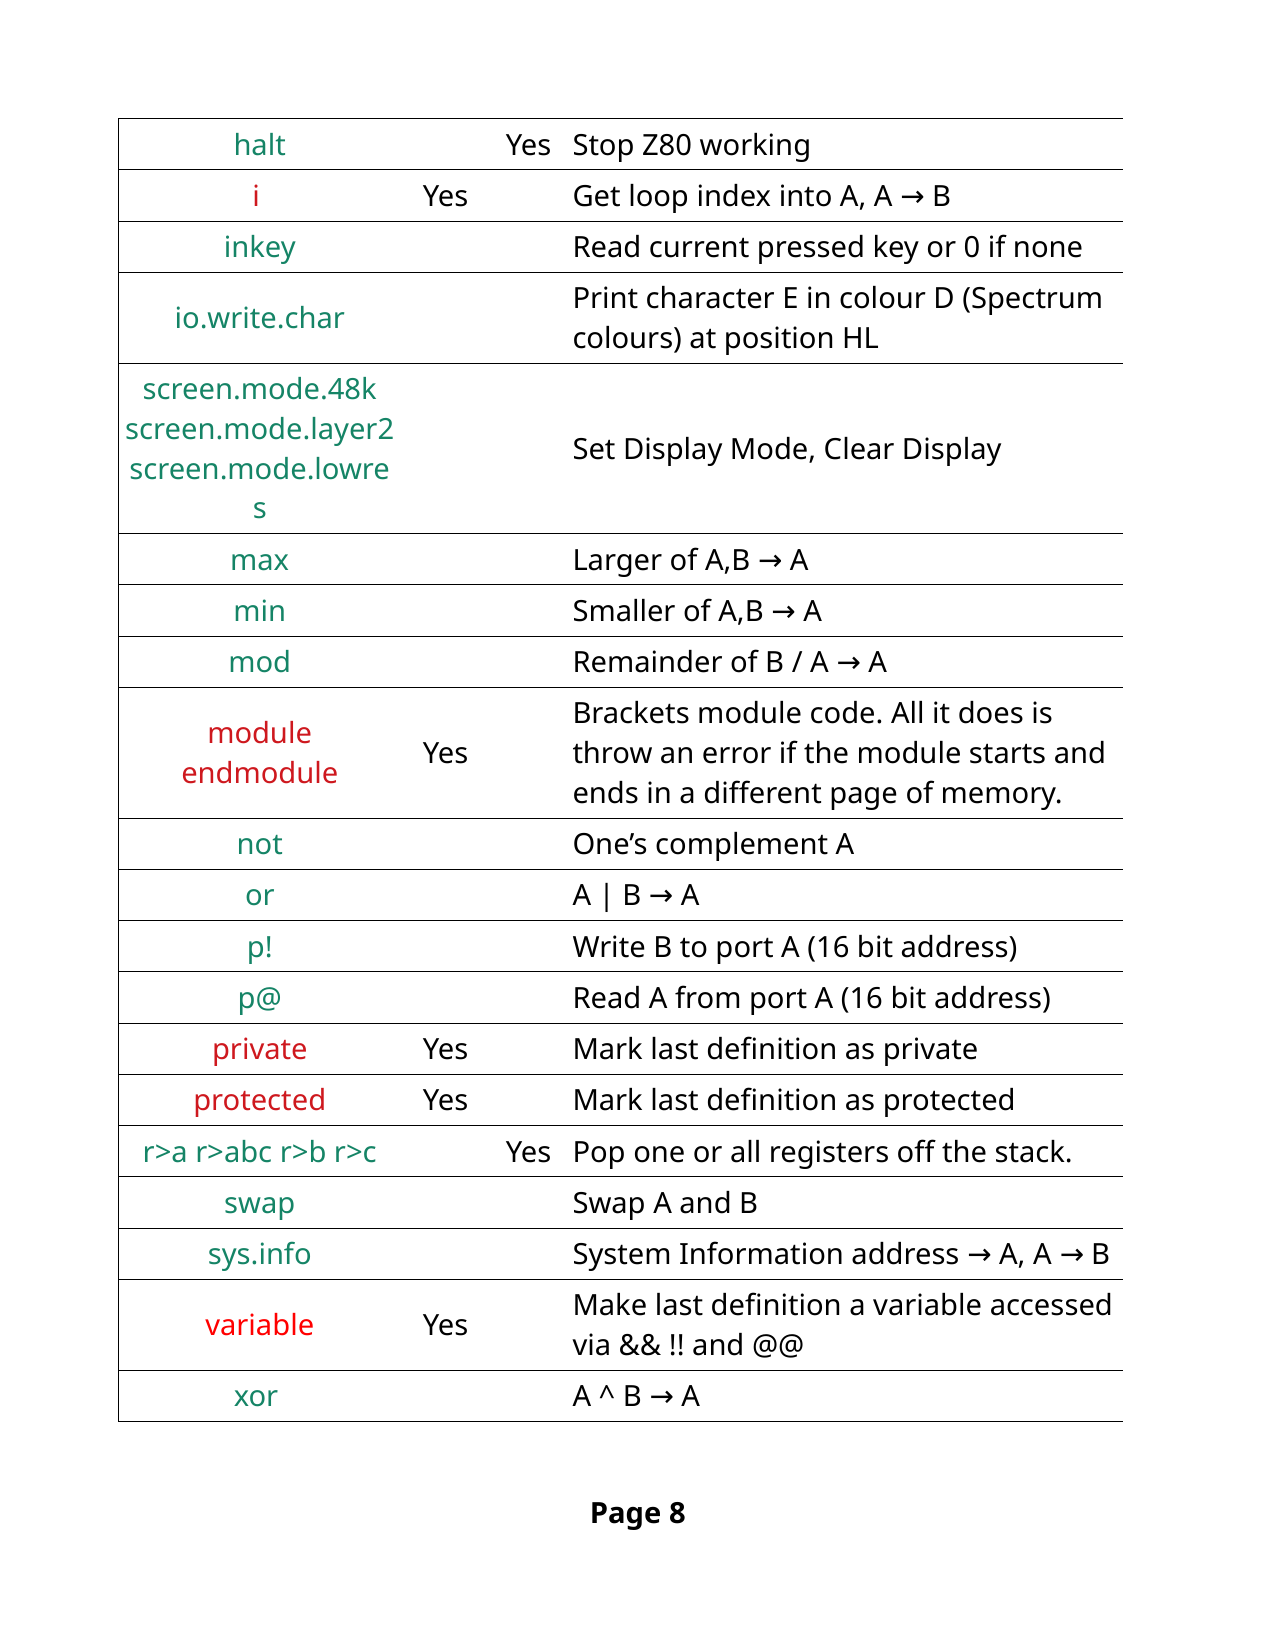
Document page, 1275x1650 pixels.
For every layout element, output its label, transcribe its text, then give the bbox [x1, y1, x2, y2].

table_cell Yes [490, 1126, 567, 1176]
table_cell [490, 273, 567, 363]
table_cell [490, 1229, 567, 1279]
table_cell p@ [119, 972, 401, 1022]
table_cell halt [119, 119, 401, 169]
table_cell Set Display Mode, Clear Display [567, 364, 1123, 533]
table_cell Yes [401, 1280, 490, 1370]
table_cell Yes [401, 688, 490, 817]
table_cell Read current pressed key or 0 if none [567, 222, 1123, 272]
table_cell private [119, 1024, 401, 1074]
table_cell Yes [401, 170, 490, 221]
table_cell One’s complement A [567, 819, 1123, 869]
table_cell [401, 921, 490, 971]
table_cell Print character E in colour D (Spectrum colours) at position HL [567, 273, 1123, 363]
table_cell [490, 1280, 567, 1370]
table_cell max [119, 534, 401, 584]
table_cell inkey [119, 222, 401, 272]
table_cell [401, 364, 490, 533]
table_cell [401, 1371, 490, 1421]
table_cell [490, 637, 567, 687]
table_cell io.write.char [119, 273, 401, 363]
table_cell Brackets module code. All it does is throw an error if the module starts and ends in a different page of memory. [567, 688, 1123, 817]
table_cell [490, 819, 567, 869]
table_cell Smaller of A,B → A [567, 585, 1123, 636]
table_cell Make last definition a variable accessed via && !! and @@ [567, 1280, 1123, 1370]
table_cell p! [119, 921, 401, 971]
table_cell A | B → A [567, 870, 1123, 920]
table_cell [401, 119, 490, 169]
table_cell min [119, 585, 401, 636]
table_cell protected [119, 1075, 401, 1125]
table_cell sys.info [119, 1229, 401, 1279]
table_cell [490, 222, 567, 272]
table_cell not [119, 819, 401, 869]
table_cell [401, 819, 490, 869]
table_cell Larger of A,B → A [567, 534, 1123, 584]
table_cell Stop Z80 working [567, 119, 1123, 169]
table_cell [401, 972, 490, 1022]
table_cell [401, 534, 490, 584]
table_cell Read A from port A (16 bit address) [567, 972, 1123, 1022]
table_cell System Information address → A, A → B [567, 1229, 1123, 1279]
table_cell i [119, 170, 401, 221]
table_cell [401, 222, 490, 272]
table_cell [401, 273, 490, 363]
table_cell mod [119, 637, 401, 687]
table_cell Write B to port A (16 bit address) [567, 921, 1123, 971]
table_cell [490, 1371, 567, 1421]
table_cell [490, 364, 567, 533]
table_cell [401, 1126, 490, 1176]
table_cell xor [119, 1371, 401, 1421]
table_cell [490, 921, 567, 971]
table_cell [490, 972, 567, 1022]
table_cell [490, 534, 567, 584]
table_cell r>a r>abc r>b r>c [119, 1126, 401, 1176]
table_cell [401, 585, 490, 636]
table_cell [401, 870, 490, 920]
table_cell or [119, 870, 401, 920]
table_cell Yes [401, 1075, 490, 1125]
table_cell Get loop index into A, A → B [567, 170, 1123, 221]
table_cell [490, 1177, 567, 1227]
table_cell Yes [401, 1024, 490, 1074]
table_cell [401, 637, 490, 687]
table_cell module endmodule [119, 688, 401, 817]
table_cell [401, 1177, 490, 1227]
table_cell A ^ B → A [567, 1371, 1123, 1421]
table_cell Remainder of B / A → A [567, 637, 1123, 687]
table_cell [490, 688, 567, 817]
table_cell Swap A and B [567, 1177, 1123, 1227]
table_cell Mark last definition as private [567, 1024, 1123, 1074]
table_cell Mark last definition as protected [567, 1075, 1123, 1125]
table_cell swap [119, 1177, 401, 1227]
table_cell [490, 1024, 567, 1074]
table_cell [490, 1075, 567, 1125]
table_cell [401, 1229, 490, 1279]
table_cell [490, 170, 567, 221]
table_cell Yes [490, 119, 567, 169]
table_cell screen.mode.48k screen.mode.layer2 screen.mode.lowres [119, 364, 401, 533]
table_cell [490, 870, 567, 920]
table_cell variable [119, 1280, 401, 1370]
table_cell [490, 585, 567, 636]
table_cell Pop one or all registers off the stack. [567, 1126, 1123, 1176]
